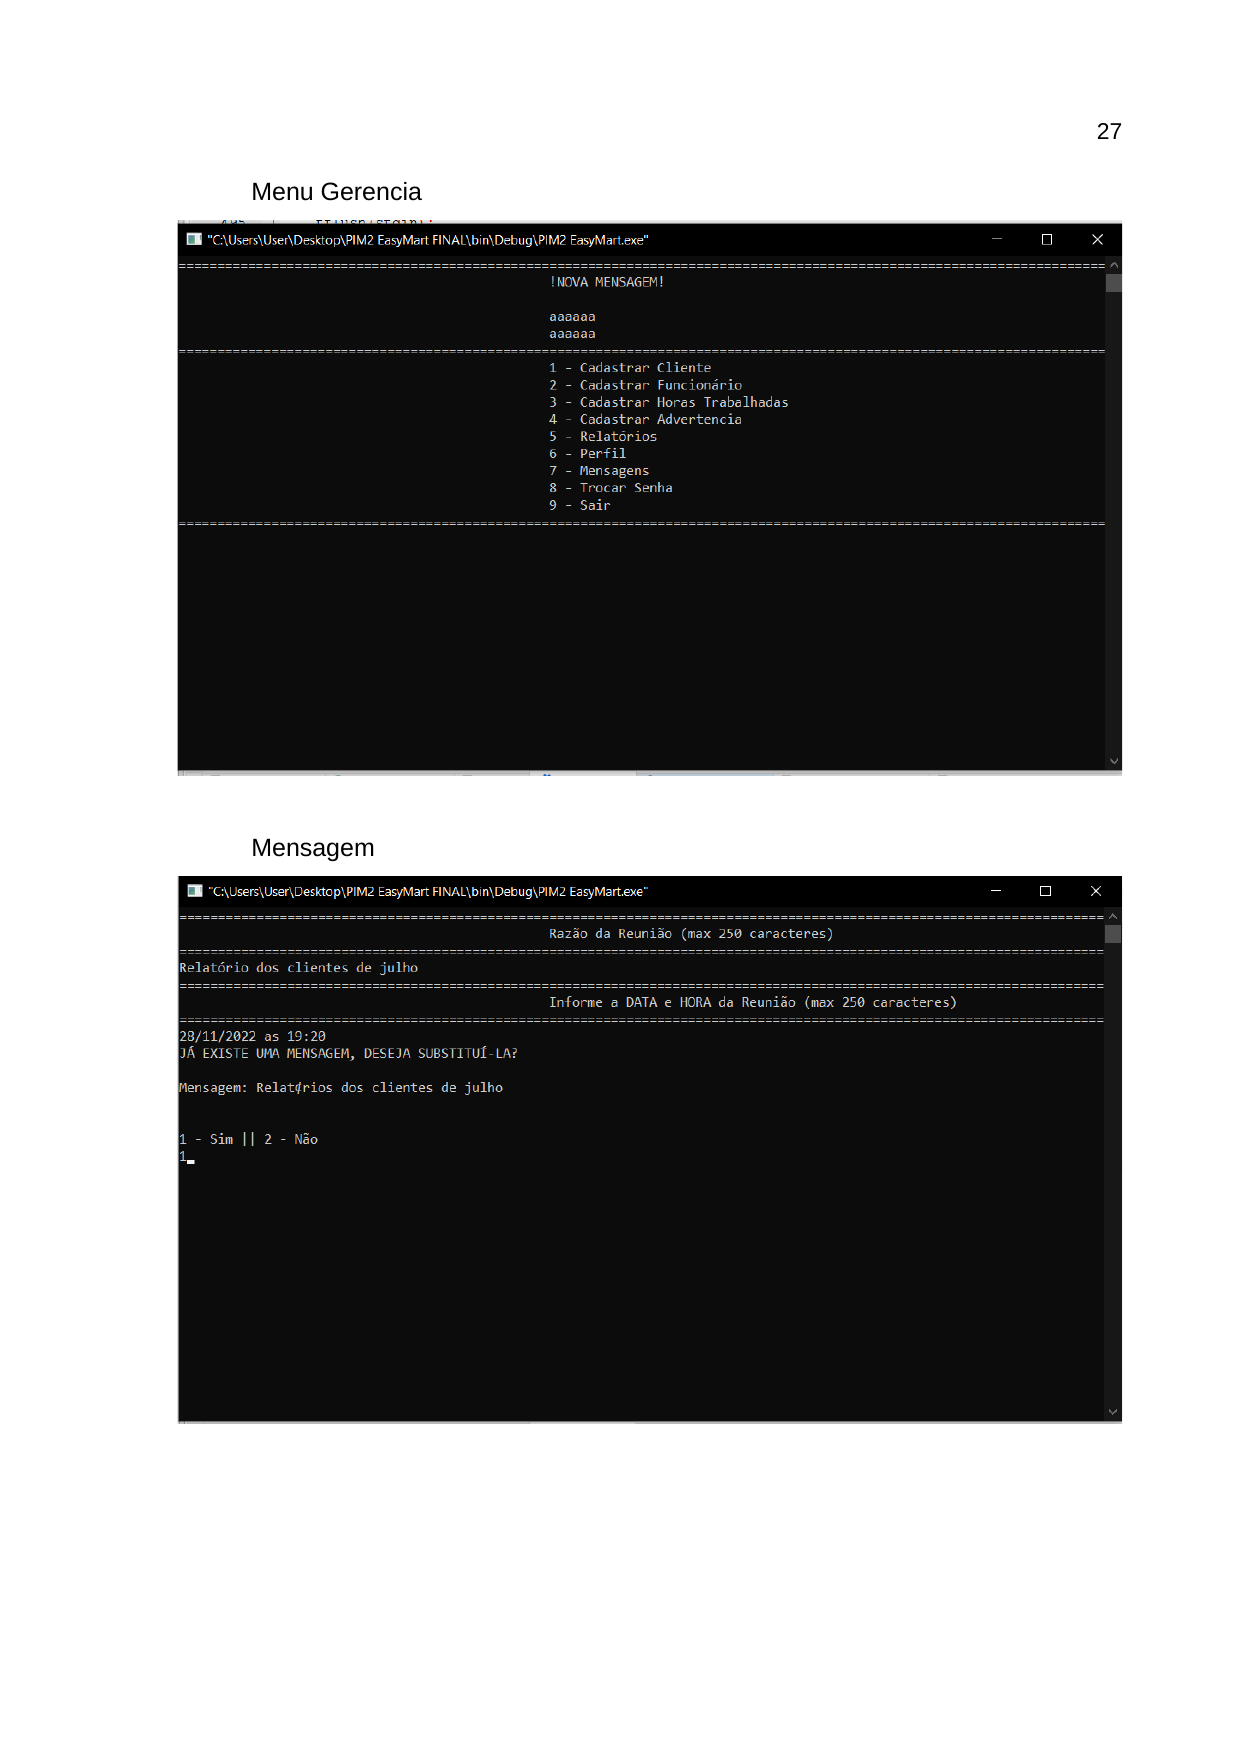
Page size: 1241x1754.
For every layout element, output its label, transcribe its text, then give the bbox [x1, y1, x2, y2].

text Menu Gerencia [177, 177, 1122, 206]
picture [177, 220, 1123, 776]
picture [177, 876, 1123, 1424]
text Mensagem [177, 833, 1122, 862]
